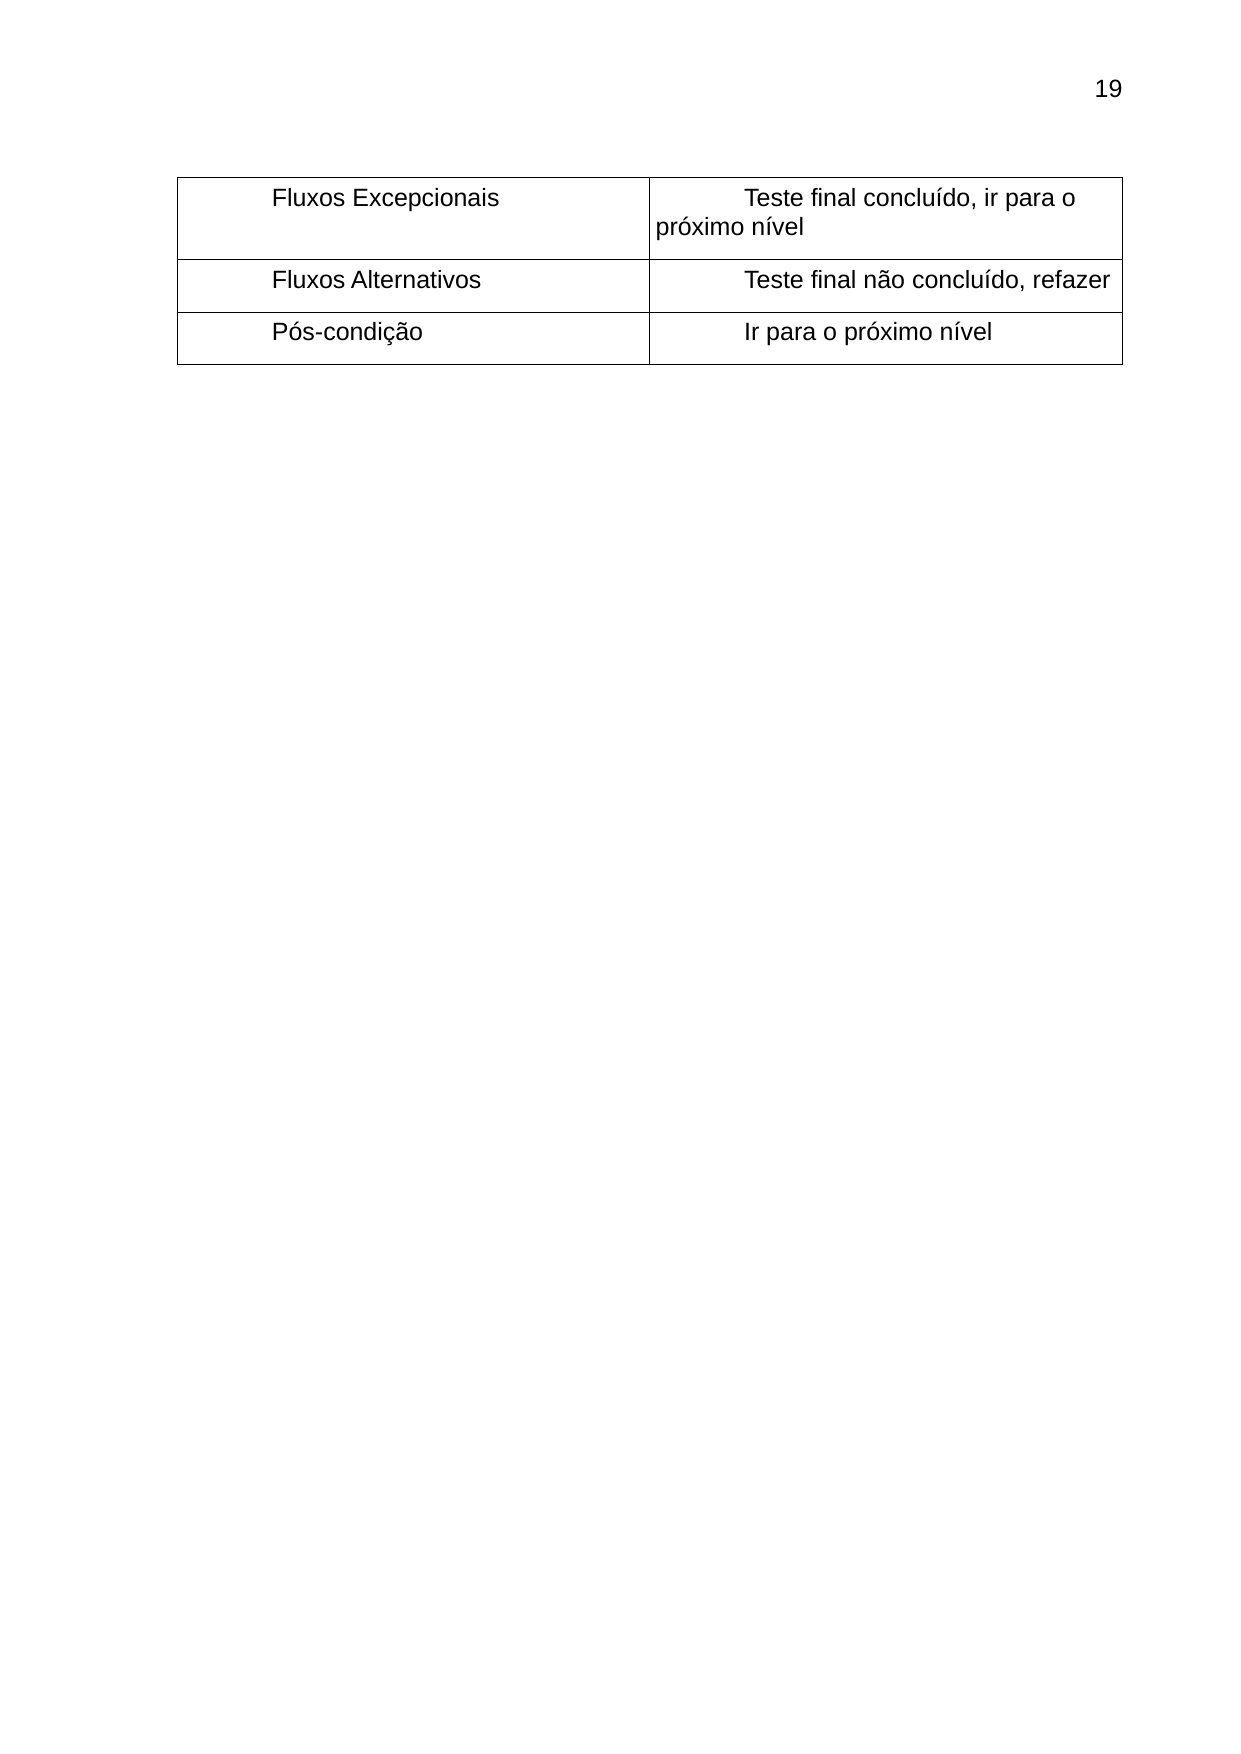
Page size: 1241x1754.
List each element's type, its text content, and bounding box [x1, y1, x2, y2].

table_cell Teste final concluído, ir para o próximo nível [650, 178, 1122, 259]
table_cell Teste final não concluído, refazer [650, 260, 1122, 312]
table_cell Fluxos Excepcionais [178, 178, 649, 259]
table_cell Ir para o próximo nível [650, 313, 1122, 364]
table_cell Fluxos Alternativos [178, 260, 649, 312]
table_cell Pós-condição [178, 313, 649, 364]
